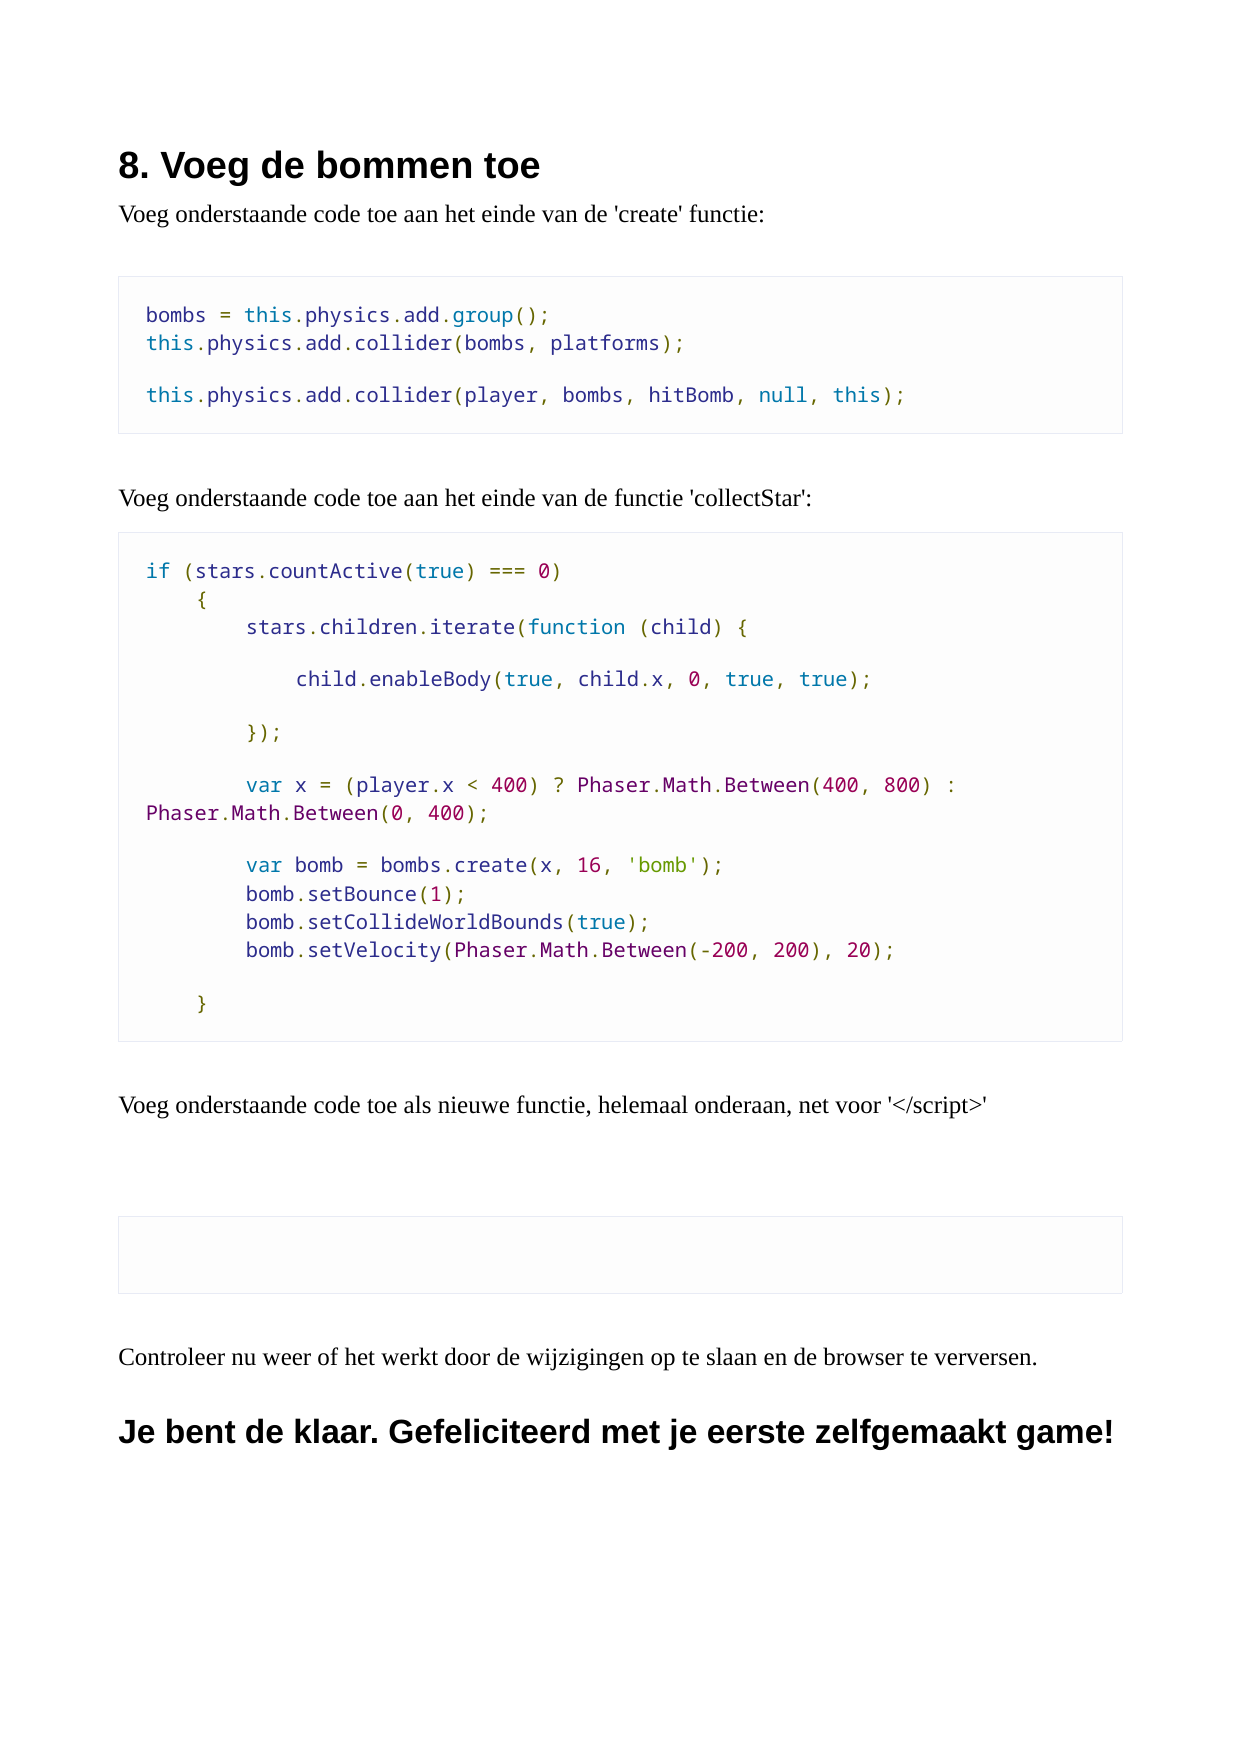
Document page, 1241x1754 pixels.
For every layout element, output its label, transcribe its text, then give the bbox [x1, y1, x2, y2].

subtitle 8. Voeg de bommen toe [118, 143, 1122, 187]
text { [119, 559, 1122, 588]
text this.physics.add.collider(player, bombs, hitBomb, null, this); [119, 356, 1122, 433]
text Controleer nu weer of het werkt door de wijzigingen op te slaan en de browser te verversen. [118, 1342, 1122, 1371]
text child.enableBody(true, child.x, 0, true, true); [119, 640, 1122, 668]
text var x = (player.x < 400) ? Phaser.Math.Between(400, 800) : Phaser.Math.Between(0, 400); [119, 746, 1122, 802]
text Voeg onderstaande code toe aan het einde van de 'create' functie: [118, 199, 1122, 228]
text ­ [119, 1217, 1122, 1293]
text bomb.setBounce(1); [119, 854, 1122, 882]
text } [119, 963, 1122, 1041]
text bomb.setCollideWorldBounds(true); [119, 882, 1122, 911]
text Voeg onderstaande code toe aan het einde van de functie 'collectStar': [118, 483, 1122, 511]
subtitle Je bent de klaar. Gefeliciteerd met je eerste zelfgemaakt game! [118, 1412, 1122, 1451]
text this.physics.add.collider(bombs, platforms); [119, 304, 1122, 332]
text stars.children.iterate(function (child) { [119, 588, 1122, 616]
text }); [119, 693, 1122, 721]
text var bomb = bombs.create(x, 16, 'bomb'); [119, 826, 1122, 854]
text Voeg onderstaande code toe als nieuwe functie, helemaal onderaan, net voor '</script>' [118, 1090, 1122, 1119]
text if (stars.countActive(true) === 0) [119, 533, 1122, 559]
text bomb.setVelocity(Phaser.Math.Between(-200, 200), 20); [119, 911, 1122, 939]
text bombs = this.physics.add.group(); [119, 277, 1122, 304]
